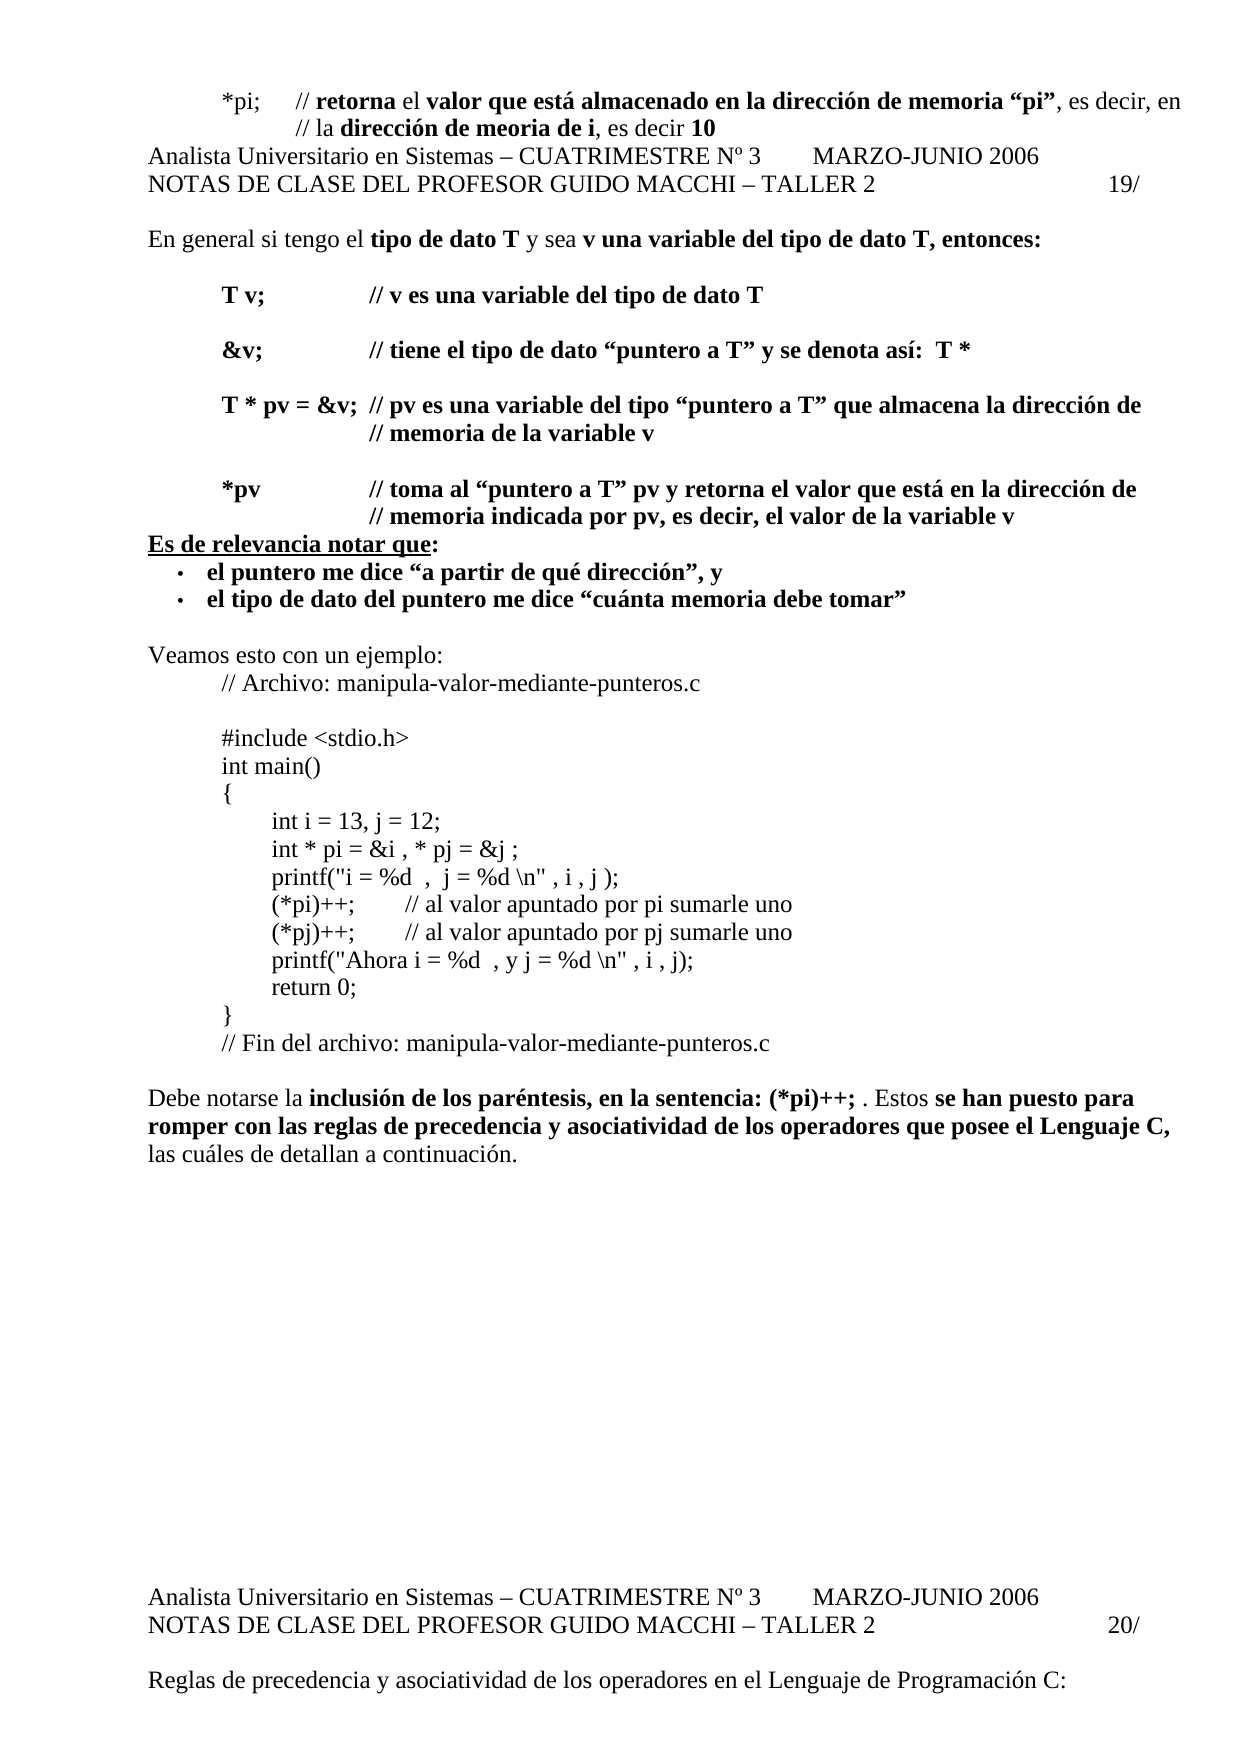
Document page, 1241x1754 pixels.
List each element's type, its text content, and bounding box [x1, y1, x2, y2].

text T * pv = &v; // pv es una variable del tipo “puntero a T” que almacena la dirección de [148, 392, 1181, 419]
text *pv // toma al “puntero a T” pv y retorna el valor que está en la dirección de [148, 475, 1181, 502]
text // memoria indicada por pv, es decir, el valor de la variable v [148, 502, 1181, 530]
text int main() [148, 752, 1181, 779]
list el tipo de dato del puntero me dice “cuánta memoria debe tomar” [177, 586, 1181, 613]
text T v; // v es una variable del tipo de dato T [148, 281, 1181, 308]
text int * pi = &i , * pj = &j ; [148, 835, 1181, 863]
text { [148, 779, 1181, 807]
text Es de relevancia notar que: [148, 530, 1181, 558]
text #include <stdio.h> [148, 724, 1181, 752]
text int i = 13, j = 12; [148, 807, 1181, 835]
text // memoria de la variable v [148, 419, 1181, 447]
text Veamos esto con un ejemplo: [148, 641, 1181, 669]
text } [148, 1001, 1181, 1029]
text printf("Ahora i = %d , y j = %d \n" , i , j); [148, 946, 1181, 973]
text return 0; [148, 973, 1181, 1001]
text &v; // tiene el tipo de dato “puntero a T” y se denota así: T * [148, 336, 1181, 364]
text Debe notarse la inclusión de los paréntesis, en la sentencia: (*pi)++; . Estos se han puesto para romper con las reglas de precedencia y asociatividad de los operadores que posee el Lenguaje C, las cuáles de detallan a continuación. [148, 1084, 1181, 1167]
text Analista Universitario en Sistemas – CUATRIMESTRE Nº 3 MARZO-JUNIO 2006 [148, 1583, 1181, 1611]
text (*pi)++; // al valor apuntado por pi sumarle uno [148, 890, 1181, 918]
text Reglas de precedencia y asociatividad de los operadores en el Lenguaje de Programación C: [148, 1666, 1181, 1694]
text NOTAS DE CLASE DEL PROFESOR GUIDO MACCHI – TALLER 2 19/ [148, 170, 1181, 198]
text En general si tengo el tipo de dato T y sea v una variable del tipo de dato T, entonces: [148, 225, 1181, 253]
text Analista Universitario en Sistemas – CUATRIMESTRE Nº 3 MARZO-JUNIO 2006 [148, 142, 1181, 170]
text // Fin del archivo: manipula-valor-mediante-punteros.c [148, 1029, 1181, 1057]
text printf("i = %d , j = %d \n" , i , j ); [148, 863, 1181, 890]
text NOTAS DE CLASE DEL PROFESOR GUIDO MACCHI – TALLER 2 20/ [148, 1611, 1181, 1638]
list el puntero me dice “a partir de qué dirección”, y [177, 558, 1181, 586]
text // Archivo: manipula-valor-mediante-punteros.c [148, 669, 1181, 696]
text (*pj)++; // al valor apuntado por pj sumarle uno [148, 918, 1181, 946]
text *pi; // retorna el valor que está almacenado en la dirección de memoria “pi”, es decir, en // la dirección de meoria de i, es decir 10 [148, 87, 1181, 142]
